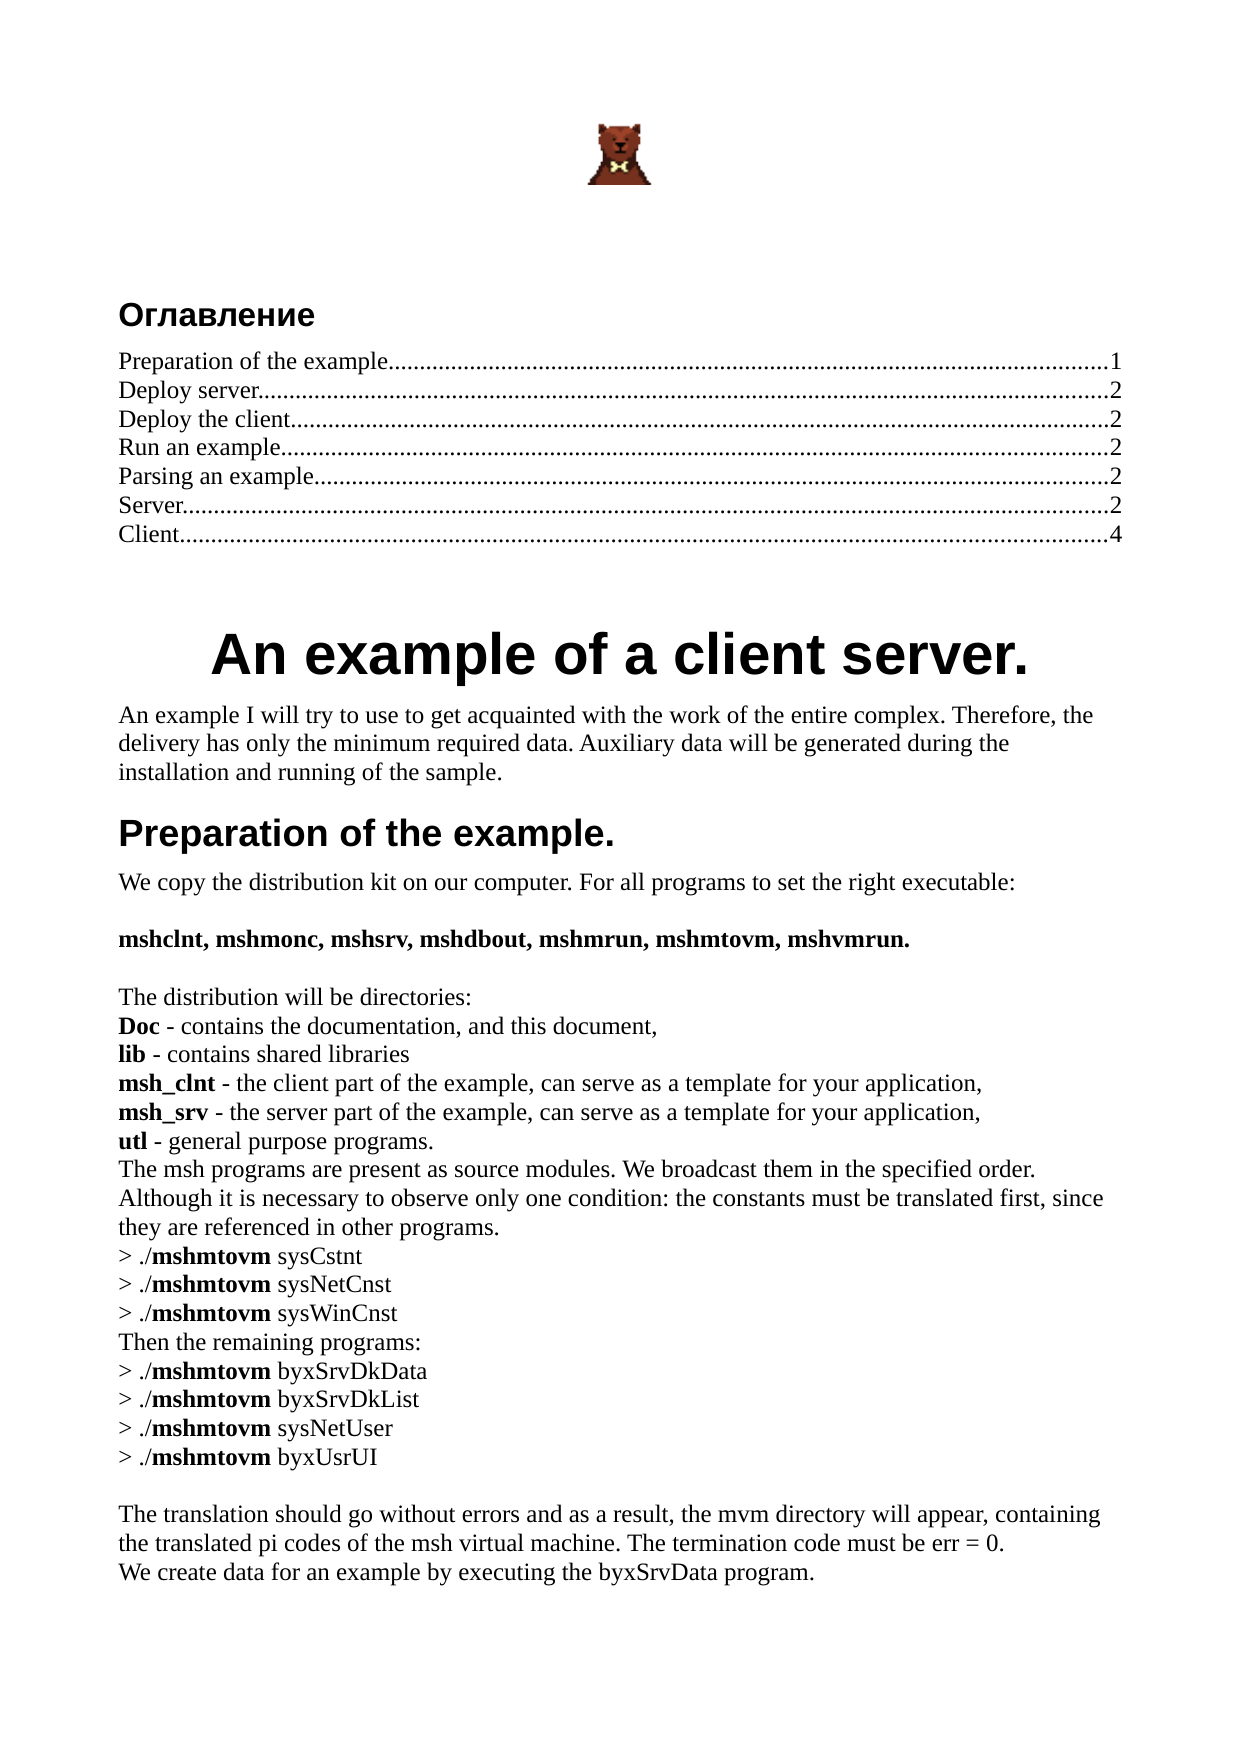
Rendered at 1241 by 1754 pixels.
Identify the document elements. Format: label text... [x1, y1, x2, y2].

text > ./mshmtovm sysWinCnst [118, 1298, 1122, 1327]
text Run an example. 2 [118, 432, 1122, 461]
text We create data for an example by executing the byxSrvData program. [118, 1557, 1122, 1586]
text We copy the distribution kit on our computer. For all programs to set the right executable: [118, 867, 1122, 896]
text Then the remaining programs: [118, 1327, 1122, 1356]
text The translation should go without errors and as a result, the mvm directory will appear, containing the translated pi codes of the msh virtual machine. The termination code must be err = 0. [118, 1499, 1122, 1557]
text msh_clnt - the client part of the example, can serve as a template for your application, [118, 1068, 1122, 1097]
text > ./mshmtovm byxSrvDkList [118, 1384, 1122, 1413]
text > ./mshmtovm sysNetUser [118, 1413, 1122, 1442]
text > ./mshmtovm byxUsrUI [118, 1442, 1122, 1471]
text The msh programs are present as source modules. We broadcast them in the specified order. Although it is necessary to observe only one condition: the constants must be translated first, since they are referenced in other programs. [118, 1154, 1122, 1241]
text msh_srv - the server part of the example, can serve as a template for your application, [118, 1097, 1122, 1126]
text > ./mshmtovm byxSrvDkData [118, 1356, 1122, 1384]
text > ./mshmtovm sysCstnt [118, 1241, 1122, 1269]
text > ./mshmtovm sysNetCnst [118, 1269, 1122, 1298]
text utl - general purpose programs. [118, 1126, 1122, 1154]
subtitle Preparation of the example. [118, 811, 1122, 854]
text Deploy server. 2 [118, 375, 1122, 404]
picture [586, 118, 654, 185]
text Doc - contains the documentation, and this document, [118, 1011, 1122, 1039]
text An example I will try to use to get acquainted with the work of the entire complex. Therefore, the delivery has only the minimum required data. Auxiliary data will be generated during the installation and running of the sample. [118, 700, 1122, 786]
text lib - contains shared libraries [118, 1039, 1122, 1068]
text Client. 4 [118, 519, 1122, 547]
text Preparation of the example. 1 [118, 346, 1122, 375]
text The distribution will be directories: [118, 982, 1122, 1011]
text Server. 2 [118, 490, 1122, 519]
text mshclnt, mshmonc, mshsrv, mshdbout, mshmrun, mshmtovm, mshvmrun. [118, 924, 1122, 953]
title An example of a client server. [118, 620, 1122, 687]
text Parsing an example. 2 [118, 461, 1122, 490]
text Deploy the client. 2 [118, 404, 1122, 432]
subtitle Оглавление [118, 295, 1122, 334]
